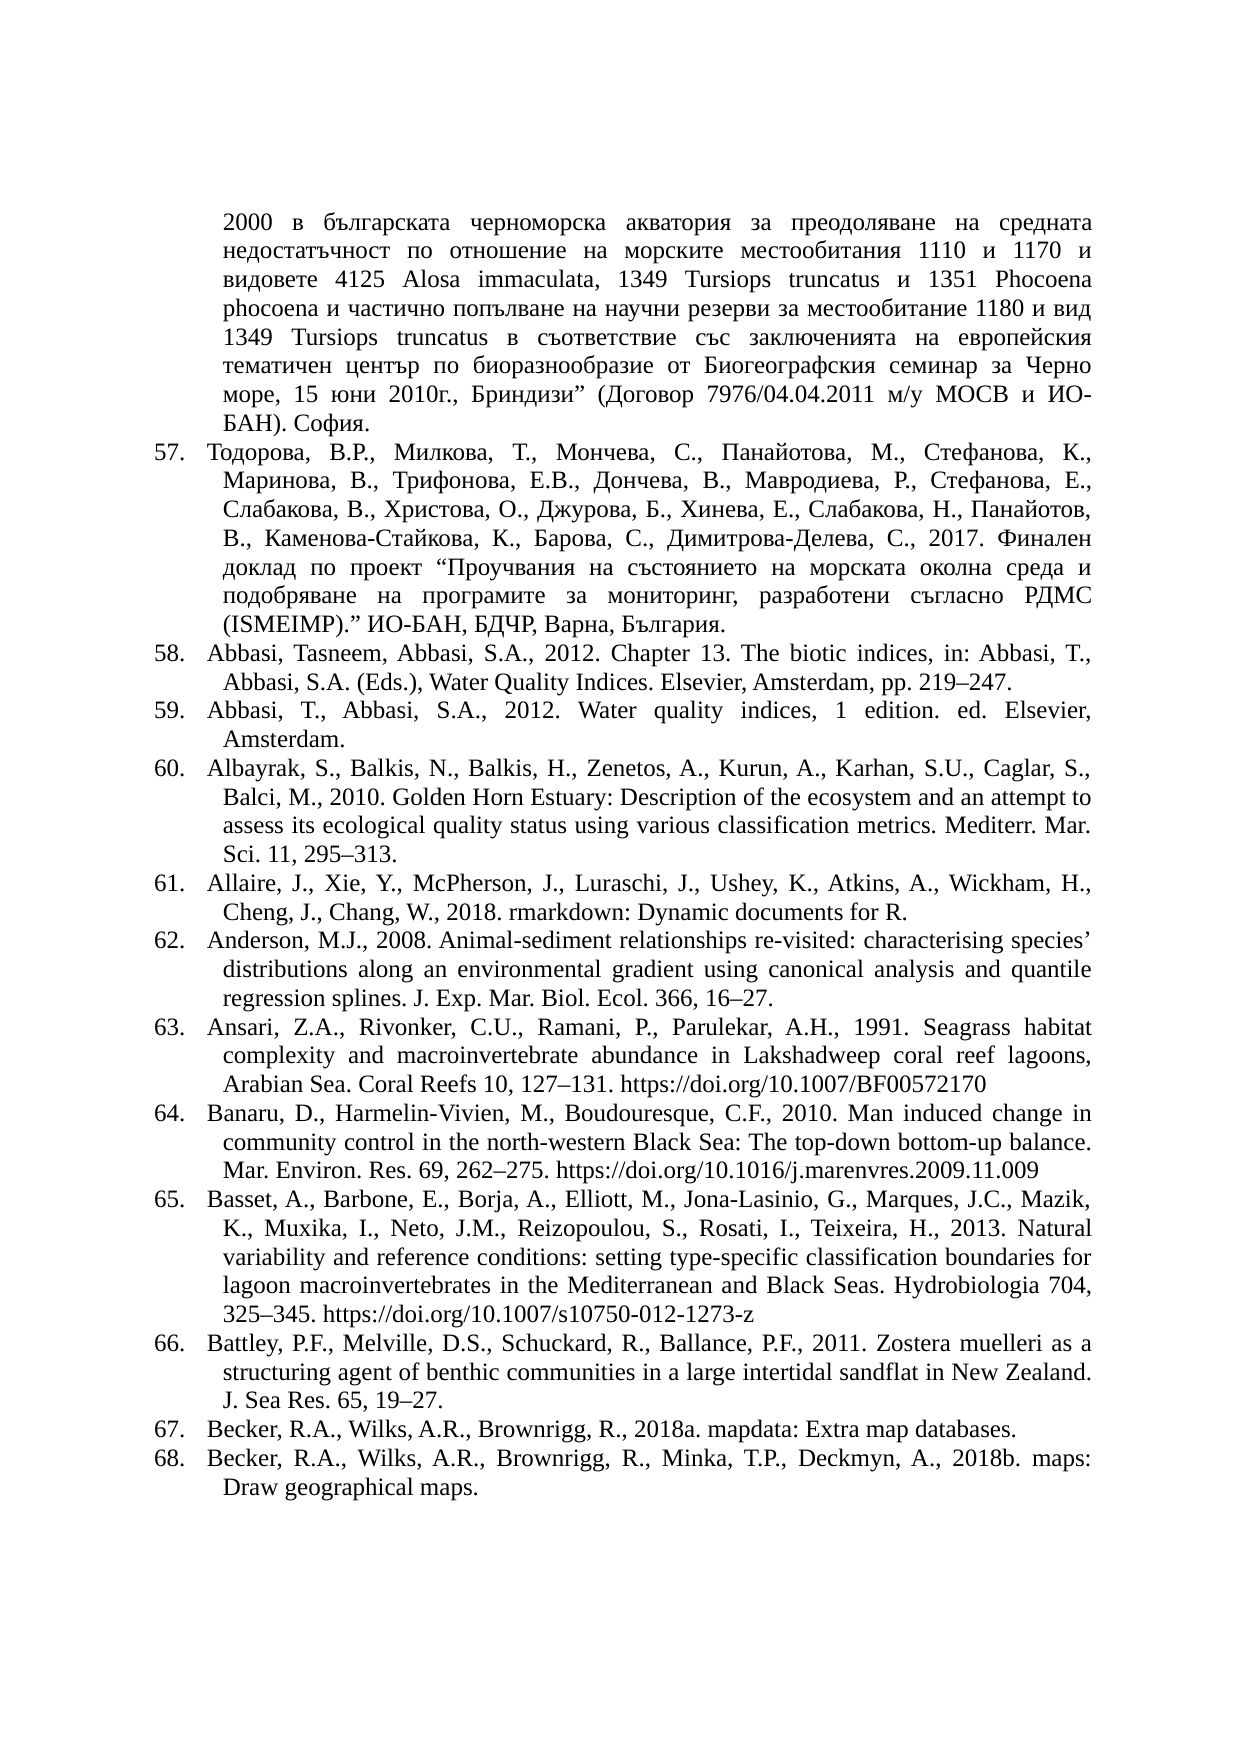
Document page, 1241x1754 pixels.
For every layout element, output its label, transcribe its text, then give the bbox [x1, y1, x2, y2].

list Becker, R.A., Wilks, A.R., Brownrigg, R., 2018a. mapdata: Extra map databases. [185, 1414, 1093, 1443]
list Banaru, D., Harmelin-Vivien, M., Boudouresque, C.F., 2010. Man induced change in community control in the north-western Black Sea: The top-down bottom-up balance. Mar. Environ. Res. 69, 262–275. https://doi.org/10.1016/j.marenvres.2009.11.009 [185, 1098, 1093, 1184]
list Allaire, J., Xie, Y., McPherson, J., Luraschi, J., Ushey, K., Atkins, A., Wickham, H., Cheng, J., Chang, W., 2018. rmarkdown: Dynamic documents for R. [185, 868, 1093, 925]
list Battley, P.F., Melville, D.S., Schuckard, R., Ballance, P.F., 2011. Zostera muelleri as a structuring agent of benthic communities in a large intertidal sandflat in New Zealand. J. Sea Res. 65, 19–27. [185, 1328, 1093, 1414]
list Тодорова, В.Р., Милкова, Т., Мончева, С., Панайотова, М., Стефанова, К., Маринова, В., Трифонова, Е.В., Дончева, В., Мавродиева, Р., Стефанова, Е., Слабакова, В., Христова, О., Джурова, Б., Хинева, Е., Слабакова, Н., Панайотов, В., Каменова-Стайкова, К., Барова, С., Димитрова-Делева, С., 2017. Финален доклад по проект “Проучвания на състоянието на морската околна среда и подобряване на програмите за мониторинг, разработени съгласно РДМС (ISMEIMP).” ИО-БАН, БДЧР, Варна, България. [185, 437, 1093, 638]
list Anderson, M.J., 2008. Animal-sediment relationships re-visited: characterising species’ distributions along an environmental gradient using canonical analysis and quantile regression splines. J. Exp. Mar. Biol. Ecol. 366, 16–27. [185, 925, 1093, 1012]
list Basset, A., Barbone, E., Borja, A., Elliott, M., Jona-Lasinio, G., Marques, J.C., Mazik, K., Muxika, I., Neto, J.M., Reizopoulou, S., Rosati, I., Teixeira, H., 2013. Natural variability and reference conditions: setting type-specific classification boundaries for lagoon macroinvertebrates in the Mediterranean and Black Seas. Hydrobiologia 704, 325–345. https://doi.org/10.1007/s10750-012-1273-z [185, 1184, 1093, 1328]
list Becker, R.A., Wilks, A.R., Brownrigg, R., Minka, T.P., Deckmyn, A., 2018b. maps: Draw geographical maps. [185, 1443, 1093, 1500]
list Ansari, Z.A., Rivonker, C.U., Ramani, P., Parulekar, A.H., 1991. Seagrass habitat complexity and macroinvertebrate abundance in Lakshadweep coral reef lagoons, Arabian Sea. Coral Reefs 10, 127–131. https://doi.org/10.1007/BF00572170 [185, 1012, 1093, 1098]
list 2000 в българската черноморска акватория за преодоляване на средната недостатъчност по отношение на морските местообитания 1110 и 1170 и видовете 4125 Alosa immaculatа, 1349 Tursiops truncatus и 1351 Phocoena phocoena и частично попълване на научни резерви за местообитание 1180 и вид 1349 Tursiops truncatus в съответствие със заключенията на европейския тематичен център по биоразнообразие от Биогеографския семинар за Черно море, 15 юни 2010г., Бриндизи” (Договор 7976/04.04.2011 м/у МОСВ и ИО-БАН). София. [185, 207, 1093, 437]
list Abbasi, Tasneem, Abbasi, S.A., 2012. Chapter 13. The biotic indices, in: Abbasi, T., Abbasi, S.A. (Eds.), Water Quality Indices. Elsevier, Amsterdam, pp. 219–247. [185, 638, 1093, 695]
list Albayrak, S., Balkis, N., Balkis, H., Zenetos, A., Kurun, A., Karhan, S.U., Caglar, S., Balci, M., 2010. Golden Horn Estuary: Description of the ecosystem and an attempt to assess its ecological quality status using various classification metrics. Mediterr. Mar. Sci. 11, 295–313. [185, 753, 1093, 868]
list Abbasi, T., Abbasi, S.A., 2012. Water quality indices, 1 edition. ed. Elsevier, Amsterdam. [185, 695, 1093, 753]
